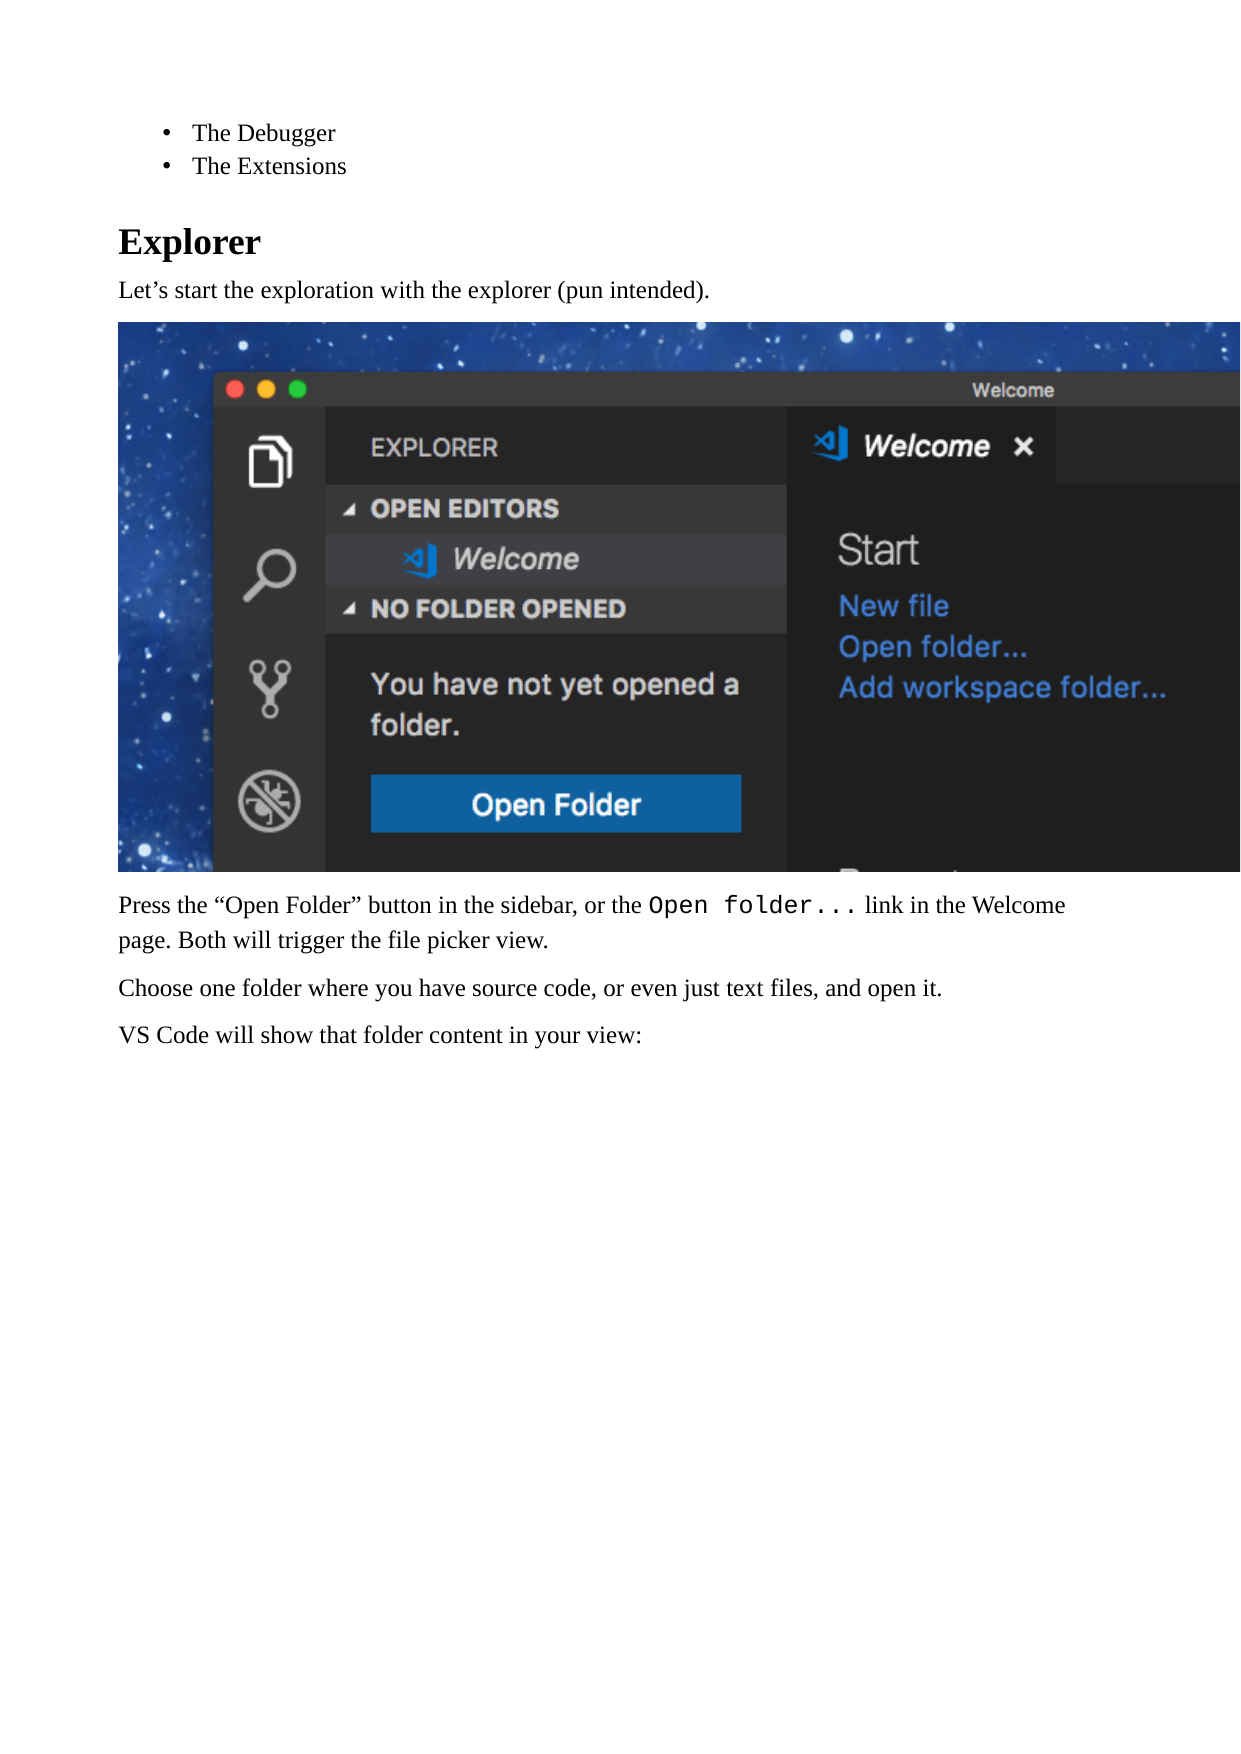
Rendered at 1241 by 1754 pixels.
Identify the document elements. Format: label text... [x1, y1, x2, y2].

text Choose one folder where you have source code, or even just text files, and open it. [118, 973, 1122, 1002]
text VS Code will show that folder content in your view: [118, 1020, 1122, 1049]
text Press the “Open Folder” button in the sidebar, or the Open folder... link in the Welcome page. Both will trigger the file picker view. [118, 890, 1122, 954]
list The Debugger [162, 118, 1122, 147]
subtitle Explorer [118, 219, 1122, 263]
picture [118, 322, 1241, 872]
text Let’s start the exploration with the explorer (pun intended). [118, 275, 1122, 304]
list The Extensions [162, 151, 1122, 180]
